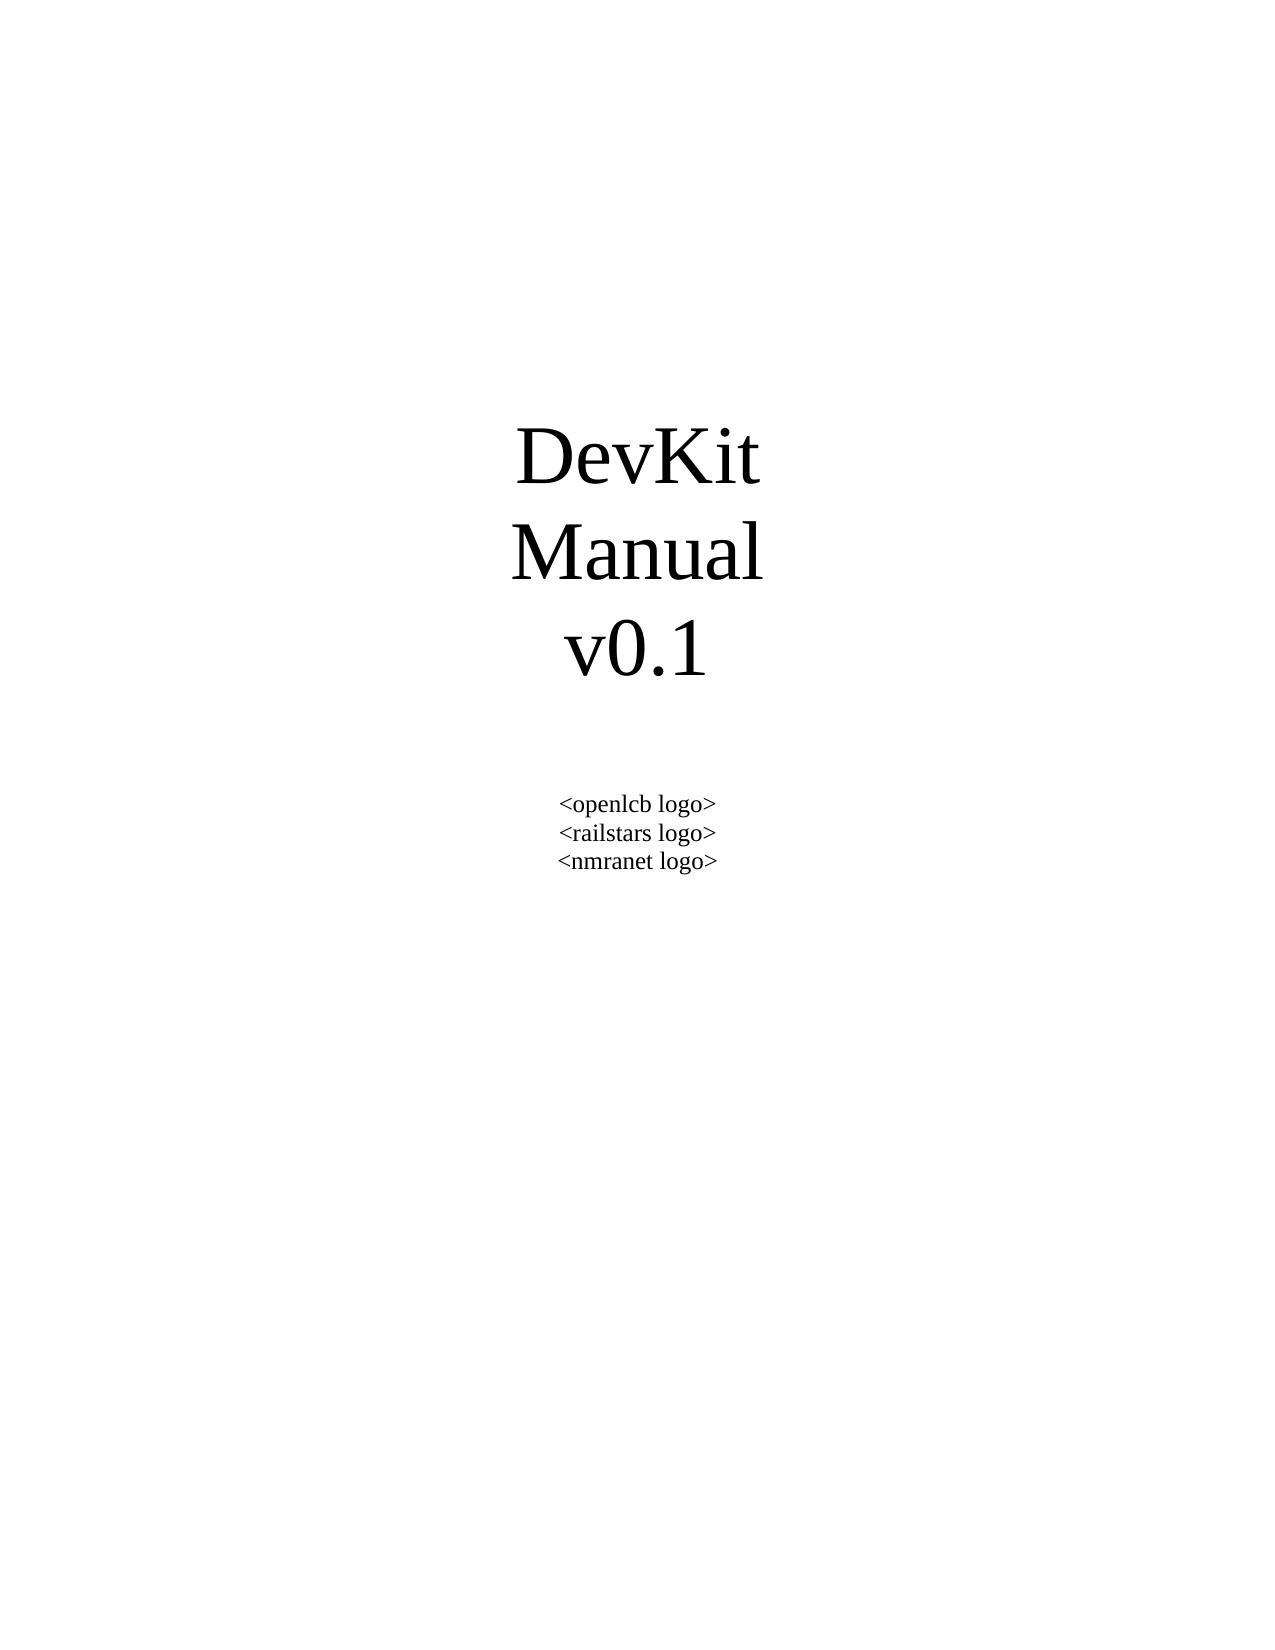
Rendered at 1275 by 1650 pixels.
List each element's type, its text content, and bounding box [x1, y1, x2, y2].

text Manual [118, 501, 1157, 597]
text DevKit [118, 406, 1157, 501]
text <openlcb logo> [118, 789, 1157, 818]
text <railstars logo> [118, 818, 1157, 846]
text v0.1 [118, 597, 1157, 693]
text <nmranet logo> [118, 846, 1157, 875]
